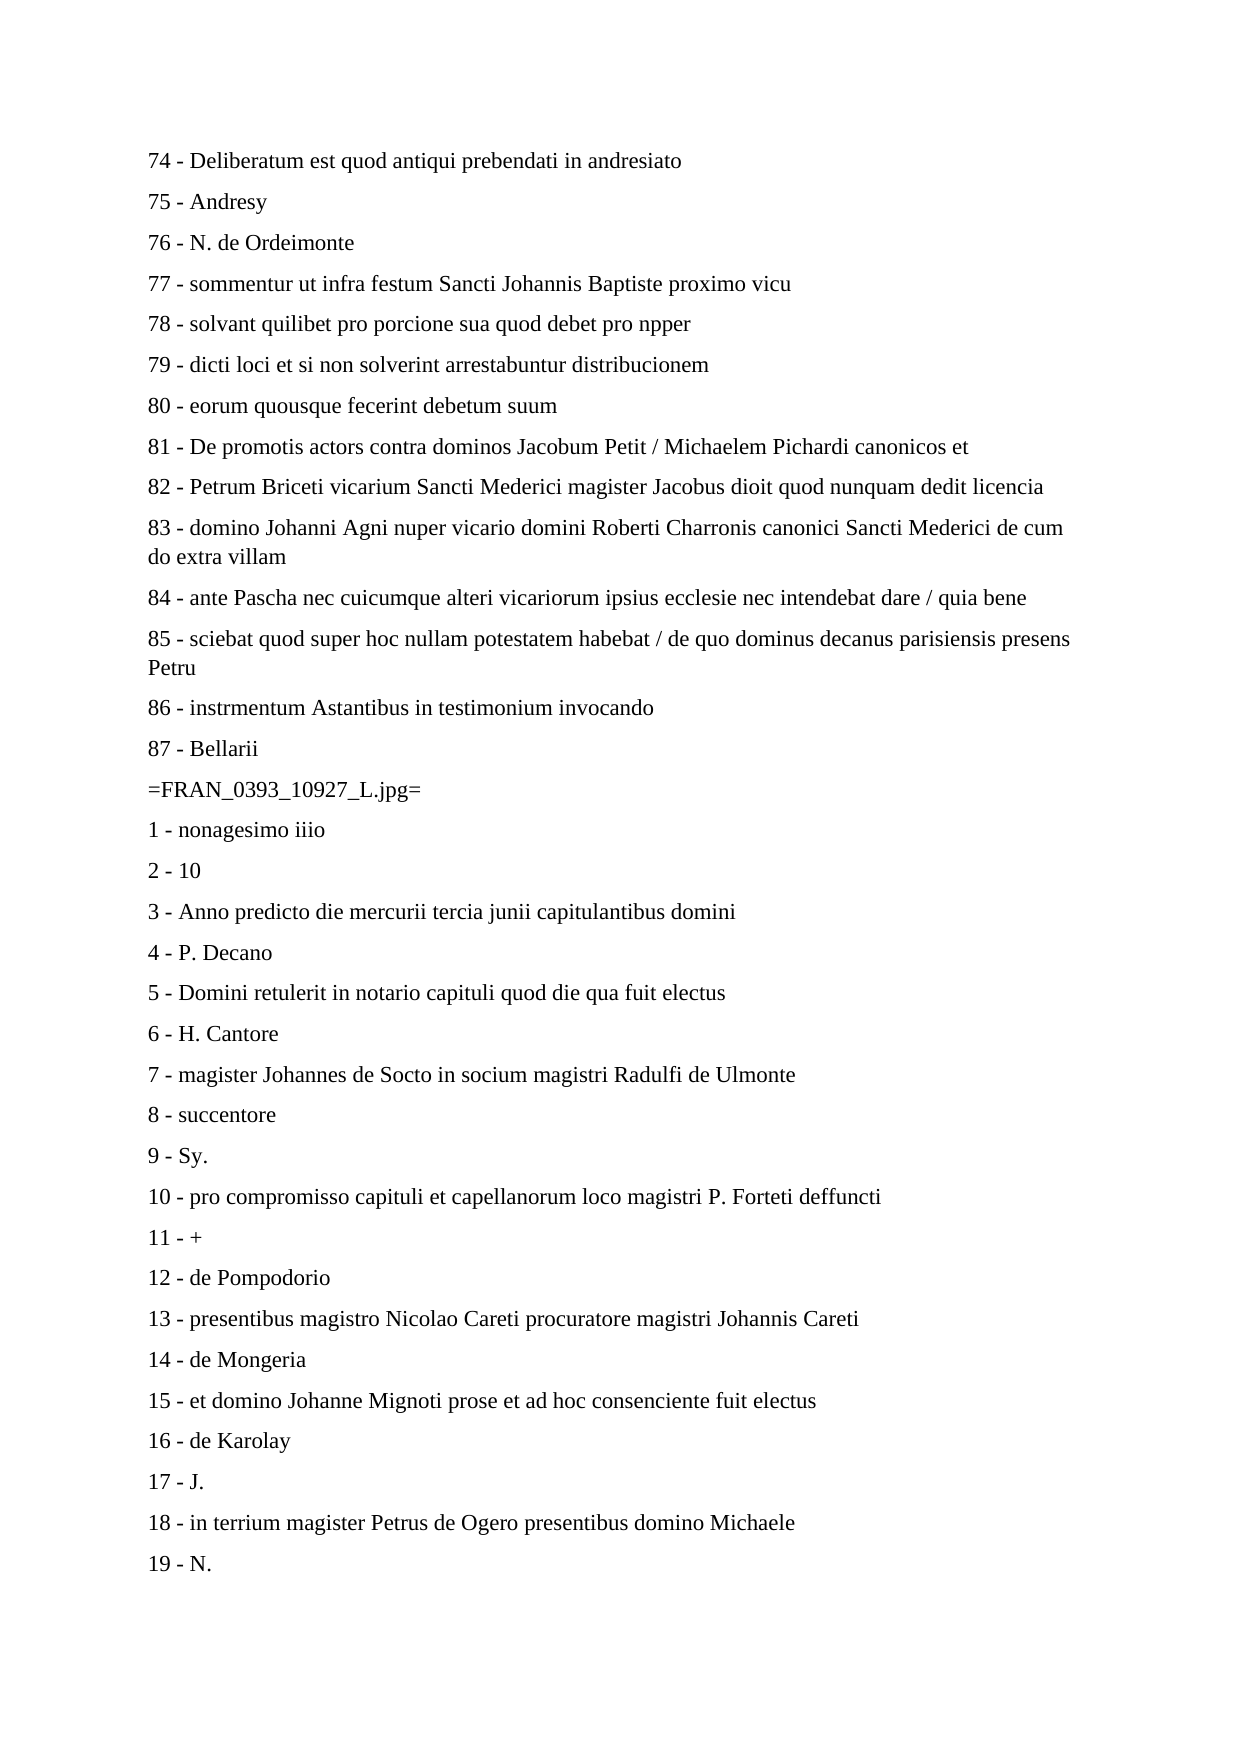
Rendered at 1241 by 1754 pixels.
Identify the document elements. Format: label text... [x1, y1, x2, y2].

text 10 - pro compromisso capituli et capellanorum loco magistri P. Forteti deffuncti [148, 1183, 1093, 1209]
text 82 - Petrum Briceti vicarium Sancti Mederici magister Jacobus dioit quod nunquam dedit licencia [148, 473, 1093, 500]
text 9 - Sy. [148, 1142, 1093, 1169]
text 11 - + [148, 1224, 1093, 1250]
text 86 - instrmentum Astantibus in testimonium invocando [148, 694, 1093, 721]
text 4 - P. Decano [148, 939, 1093, 965]
text 17 - J. [148, 1468, 1093, 1494]
text 74 - Deliberatum est quod antiqui prebendati in andresiato [148, 148, 1093, 174]
text 19 - N. [148, 1549, 1093, 1576]
text 87 - Bellarii [148, 735, 1093, 761]
text 83 - domino Johanni Agni nuper vicario domini Roberti Charronis canonici Sancti Mederici de cum do extra villam [148, 514, 1093, 569]
text 81 - De promotis actors contra dominos Jacobum Petit / Michaelem Pichardi canonicos et [148, 433, 1093, 459]
text 2 - 10 [148, 857, 1093, 883]
text 80 - eorum quousque fecerint debetum suum [148, 392, 1093, 418]
text 78 - solvant quilibet pro porcione sua quod debet pro npper [148, 311, 1093, 337]
text 8 - succentore [148, 1102, 1093, 1128]
text 77 - sommentur ut infra festum Sancti Johannis Baptiste proximo vicu [148, 270, 1093, 296]
text 84 - ante Pascha nec cuicumque alteri vicariorum ipsius ecclesie nec intendebat dare / quia bene [148, 584, 1093, 610]
text 76 - N. de Ordeimonte [148, 229, 1093, 255]
text 16 - de Karolay [148, 1427, 1093, 1454]
text 15 - et domino Johanne Mignoti prose et ad hoc consenciente fuit electus [148, 1387, 1093, 1413]
text 3 - Anno predicto die mercurii tercia junii capitulantibus domini [148, 898, 1093, 924]
text 75 - Andresy [148, 188, 1093, 215]
text 13 - presentibus magistro Nicolao Careti procuratore magistri Johannis Careti [148, 1305, 1093, 1332]
text 6 - H. Cantore [148, 1020, 1093, 1046]
text 12 - de Pompodorio [148, 1264, 1093, 1291]
text 85 - sciebat quod super hoc nullam potestatem habebat / de quo dominus decanus parisiensis presens Petru [148, 624, 1093, 680]
text =FRAN_0393_10927_L.jpg= [148, 776, 1093, 802]
text 14 - de Mongeria [148, 1346, 1093, 1372]
text 1 - nonagesimo iiio [148, 816, 1093, 843]
text 18 - in terrium magister Petrus de Ogero presentibus domino Michaele [148, 1509, 1093, 1535]
text 7 - magister Johannes de Socto in socium magistri Radulfi de Ulmonte [148, 1061, 1093, 1087]
text 5 - Domini retulerit in notario capituli quod die qua fuit electus [148, 979, 1093, 1006]
text 79 - dicti loci et si non solverint arrestabuntur distribucionem [148, 351, 1093, 378]
